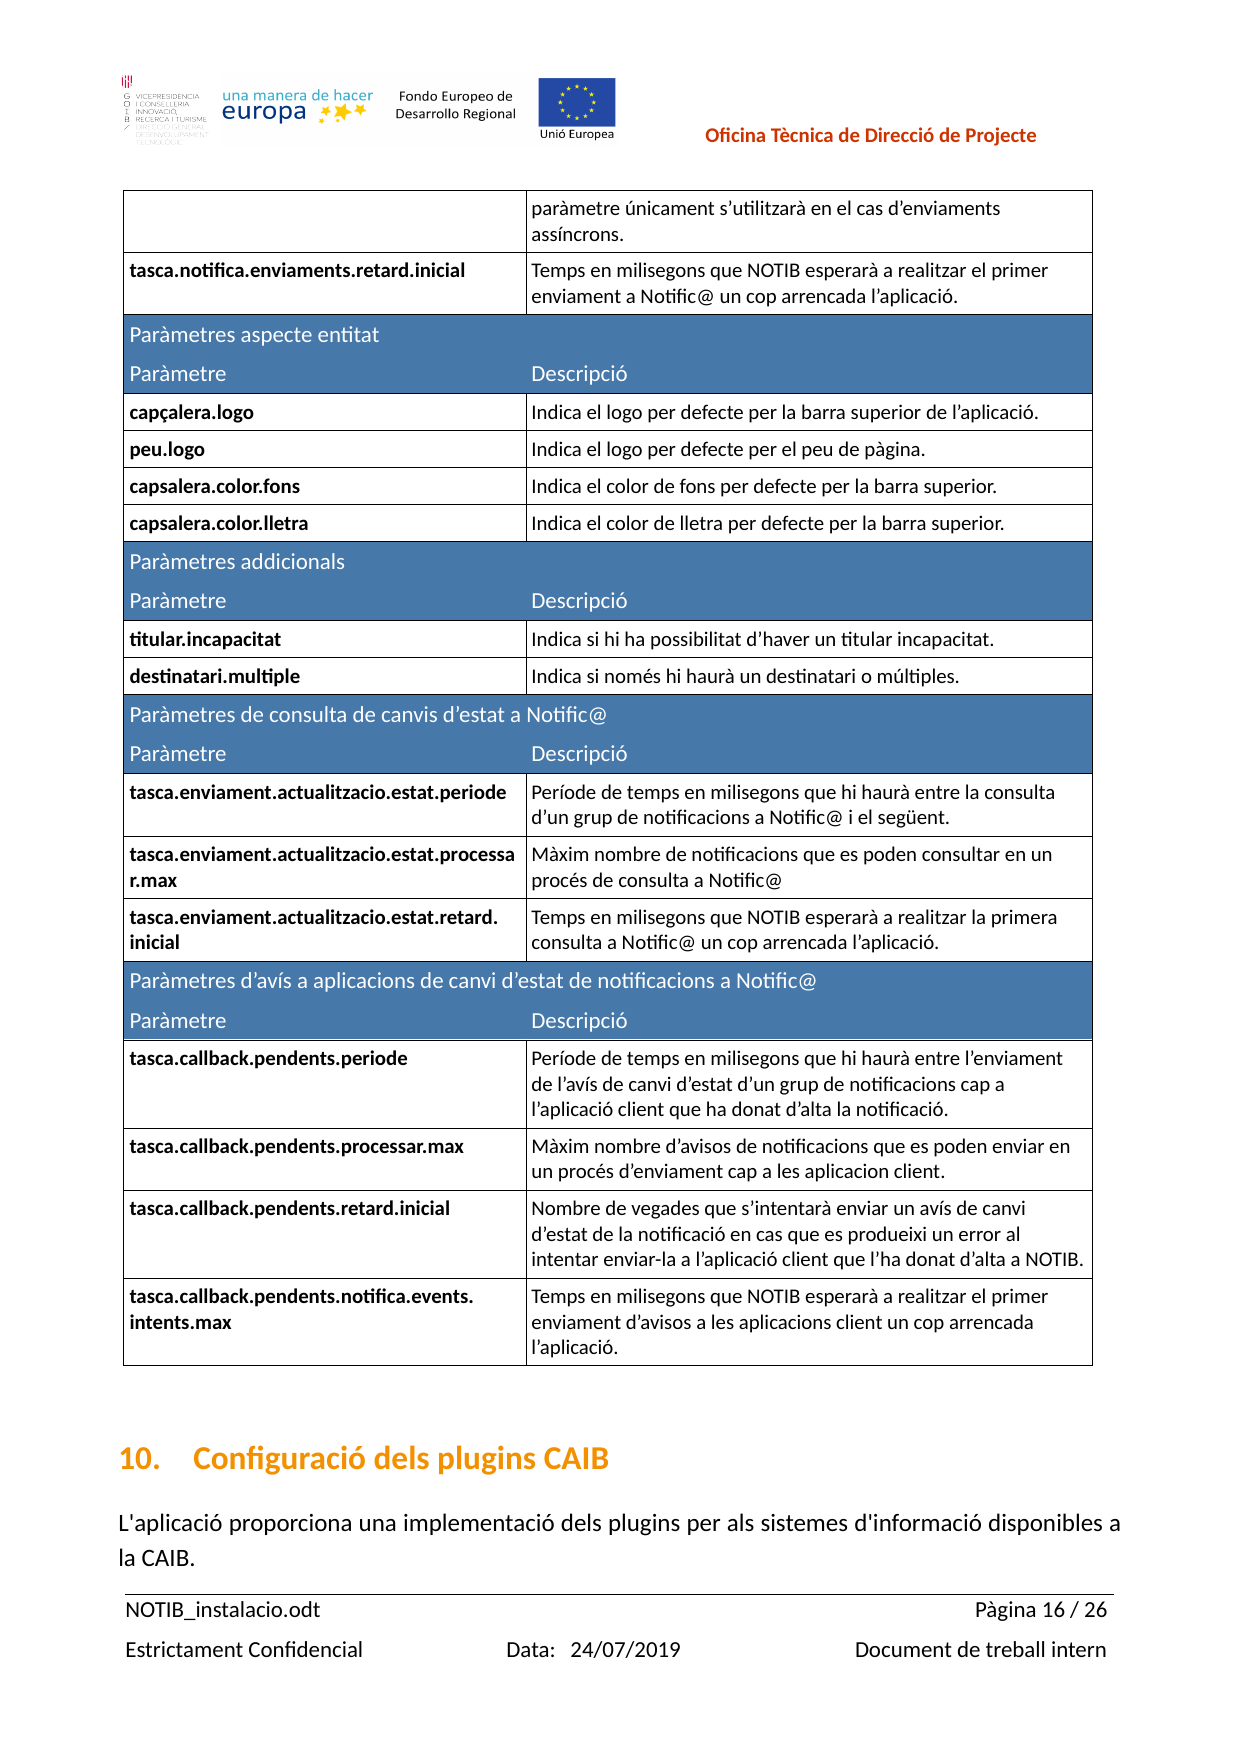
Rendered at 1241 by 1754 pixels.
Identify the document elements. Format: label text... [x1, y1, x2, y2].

table_cell tasca.callback.pendents.processar.max [124, 1129, 526, 1190]
table_cell destinatari.multiple [124, 658, 526, 694]
table_cell Paràmetre [124, 1000, 526, 1039]
picture [118, 73, 213, 147]
table_cell Temps en milisegons que NOTIB esperarà a realitzar la primera consulta a Notific@ un cop arrencada l’aplicació. [527, 899, 1092, 961]
table_cell Màxim nombre de notificacions que es poden consultar en un procés de consulta a Notific@ [527, 837, 1092, 898]
table_cell tasca.callback.pendents.periode [124, 1041, 526, 1127]
table_cell Temps en milisegons que NOTIB esperarà a realitzar el primer enviament a Notific@ un cop arrencada l’aplicació. [527, 253, 1092, 314]
table_cell Indica si hi ha possibilitat d’haver un titular incapacitat. [527, 621, 1092, 657]
table_cell capsalera.color.fons [124, 468, 526, 504]
table_cell Nombre de vegades que s’intentarà enviar un avís de canvi d’estat de la notificació en cas que es produeixi un error al intentar enviar-la a l’aplicació client que l’ha donat d’alta a NOTIB. [527, 1191, 1092, 1278]
table_cell tasca.notifica.enviaments.retard.inicial [124, 253, 526, 314]
text L'aplicació proporciona una implementació dels plugins per als sistemes d'informació disponibles a la CAIB. [118, 1507, 1122, 1573]
table_cell Descripció [526, 354, 1092, 393]
table_cell Descripció [526, 734, 1092, 773]
table_cell Període de temps en milisegons que hi haurà entre la consulta d’un grup de notificacions a Notific@ i el següent. [527, 774, 1092, 836]
table_cell Paràmetre [124, 581, 526, 620]
table_cell Indica si només hi haurà un destinatari o múltiples. [527, 658, 1092, 694]
table_cell capçalera.logo [124, 394, 526, 430]
table_cell tasca.enviament.actualitzacio.estat.retard. inicial [124, 899, 526, 961]
table_cell Temps en milisegons que NOTIB esperarà a realitzar el primer enviament d’avisos a les aplicacions client un cop arrencada l’aplicació. [527, 1279, 1092, 1365]
table_cell Paràmetre [124, 354, 526, 393]
table_cell tasca.enviament.actualitzacio.estat.processar.max [124, 837, 526, 898]
table_cell Indica el color de lletra per defecte per la barra superior. [527, 505, 1092, 541]
table_cell Indica el logo per defecte per la barra superior de l’aplicació. [527, 394, 1092, 430]
table_cell Descripció [526, 581, 1092, 620]
table_cell Període de temps en milisegons que hi haurà entre l’enviament de l’avís de canvi d’estat d’un grup de notificacions cap a l’aplicació client que ha donat d’alta la notificació. [527, 1041, 1092, 1127]
table_cell tasca.enviament.actualitzacio.estat.periode [124, 774, 526, 836]
table_cell paràmetre únicament s’utilitzarà en el cas d’enviaments assíncrons. [527, 191, 1092, 252]
table_cell Descripció [526, 1000, 1092, 1039]
table_cell [124, 191, 526, 252]
picture [219, 73, 621, 147]
table_cell peu.logo [124, 431, 526, 467]
table_cell capsalera.color.lletra [124, 505, 526, 541]
table_cell tasca.callback.pendents.retard.inicial [124, 1191, 526, 1278]
table_cell titular.incapacitat [124, 621, 526, 657]
table_cell Màxim nombre d’avisos de notificacions que es poden enviar en un procés d’enviament cap a les aplicacion client. [527, 1129, 1092, 1190]
table_cell Paràmetres aspecte entitat [124, 315, 1092, 354]
table_cell tasca.callback.pendents.notifica.events. intents.max [124, 1279, 526, 1365]
table_cell Indica el color de fons per defecte per la barra superior. [527, 468, 1092, 504]
table_cell Paràmetres addicionals [124, 542, 1092, 581]
table_cell Paràmetres d’avís a aplicacions de canvi d’estat de notificacions a Notific@ [124, 962, 1092, 1000]
table_cell Indica el logo per defecte per el peu de pàgina. [527, 431, 1092, 467]
table_cell Paràmetres de consulta de canvis d’estat a Notific@ [124, 695, 1092, 734]
table_cell Paràmetre [124, 734, 526, 773]
subtitle Configuració dels plugins CAIB [118, 1437, 1122, 1478]
